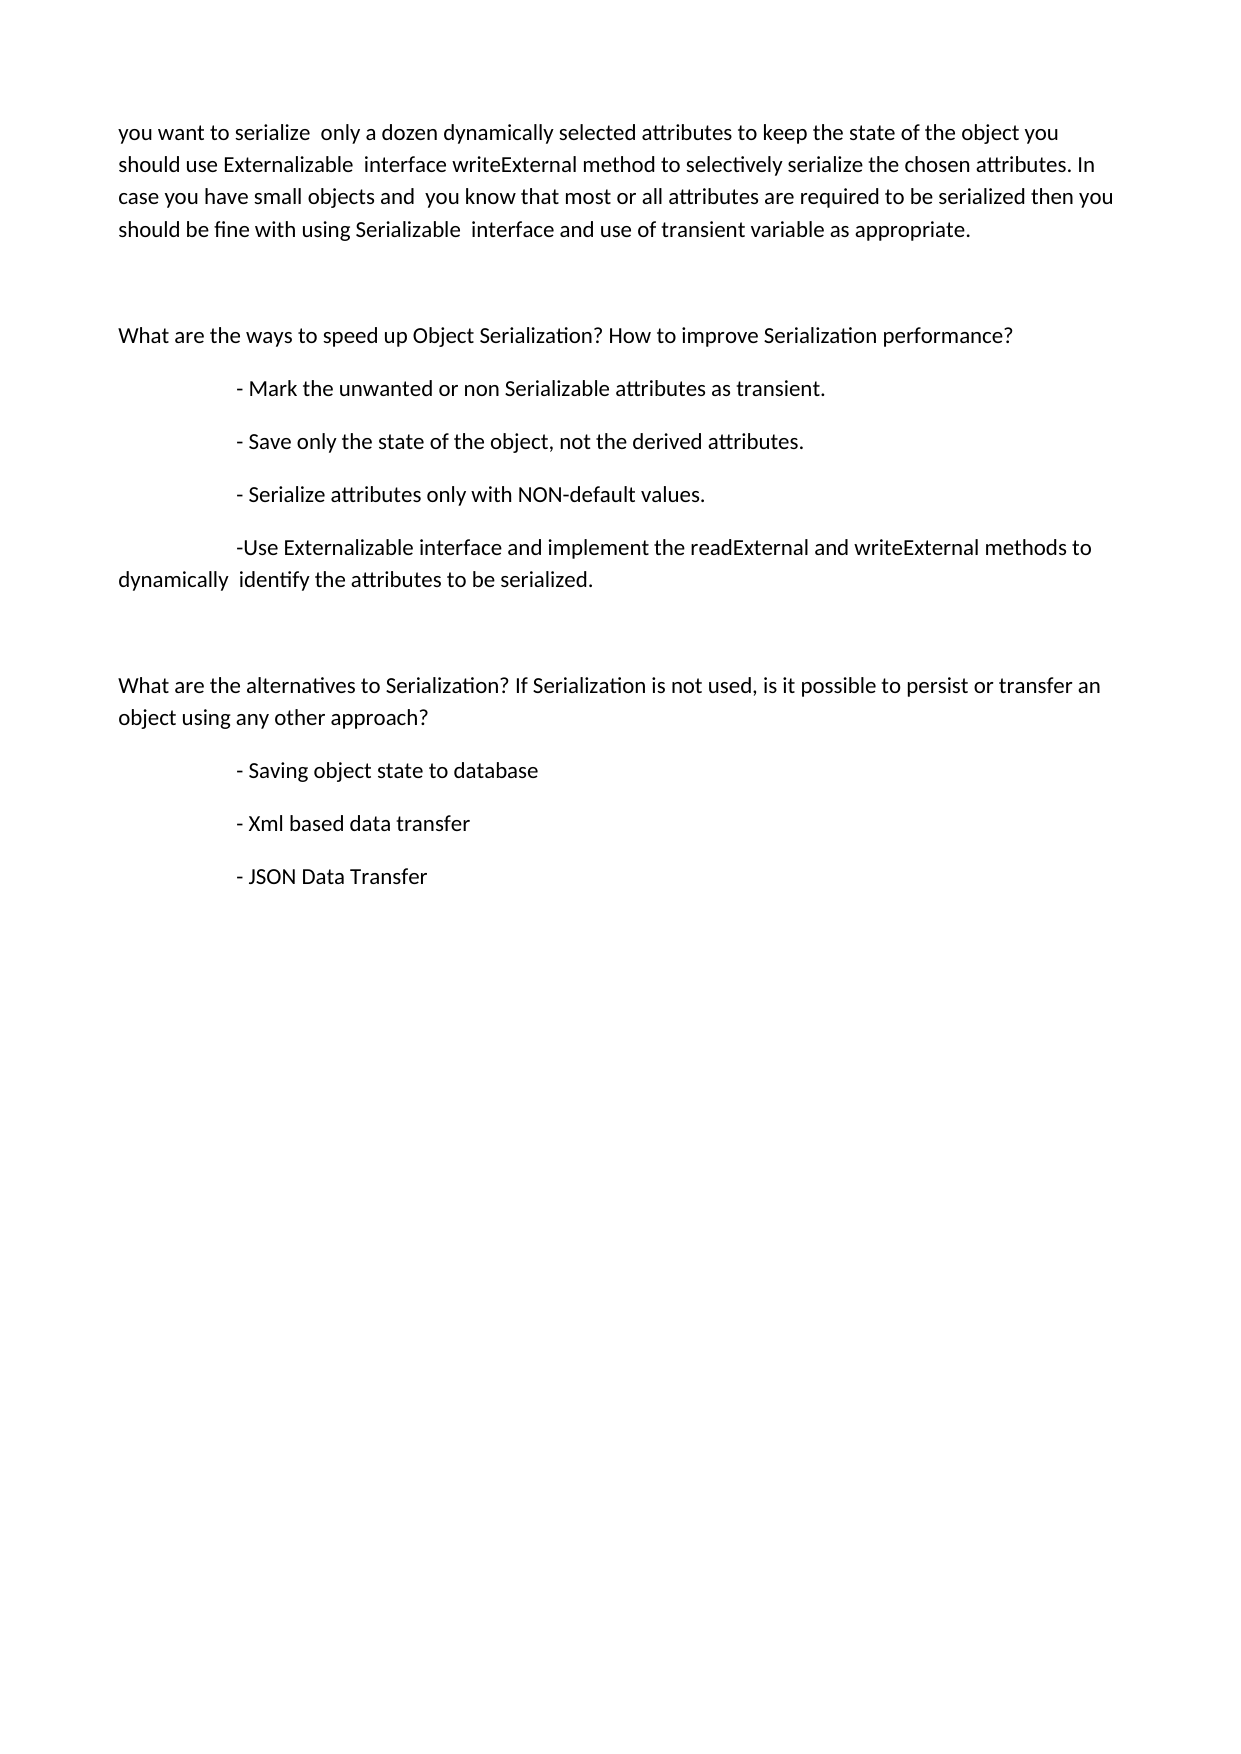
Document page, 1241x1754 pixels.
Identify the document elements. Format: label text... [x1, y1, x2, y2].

text -Use Externalizable interface and implement the readExternal and writeExternal methods to dynamically identify the attributes to be serialized. [118, 533, 1122, 593]
text What are the alternatives to Serialization? If Serialization is not used, is it possible to persist or transfer an object using any other approach? [118, 671, 1122, 731]
text - Xml based data transfer [118, 809, 1122, 837]
text - Save only the state of the object, not the derived attributes. [118, 427, 1122, 455]
text you want to serialize only a dozen dynamically selected attributes to keep the state of the object you should use Externalizable interface writeExternal method to selectively serialize the chosen attributes. In case you have small objects and you know that most or all attributes are required to be serialized then you should be fine with using Serializable interface and use of transient variable as appropriate. [118, 118, 1122, 243]
text - JSON Data Transfer [118, 862, 1122, 890]
text - Saving object state to database [118, 756, 1122, 784]
text - Mark the unwanted or non Serializable attributes as transient. [118, 374, 1122, 402]
text What are the ways to speed up Object Serialization? How to improve Serialization performance? [118, 321, 1122, 349]
text - Serialize attributes only with NON-default values. [118, 480, 1122, 508]
